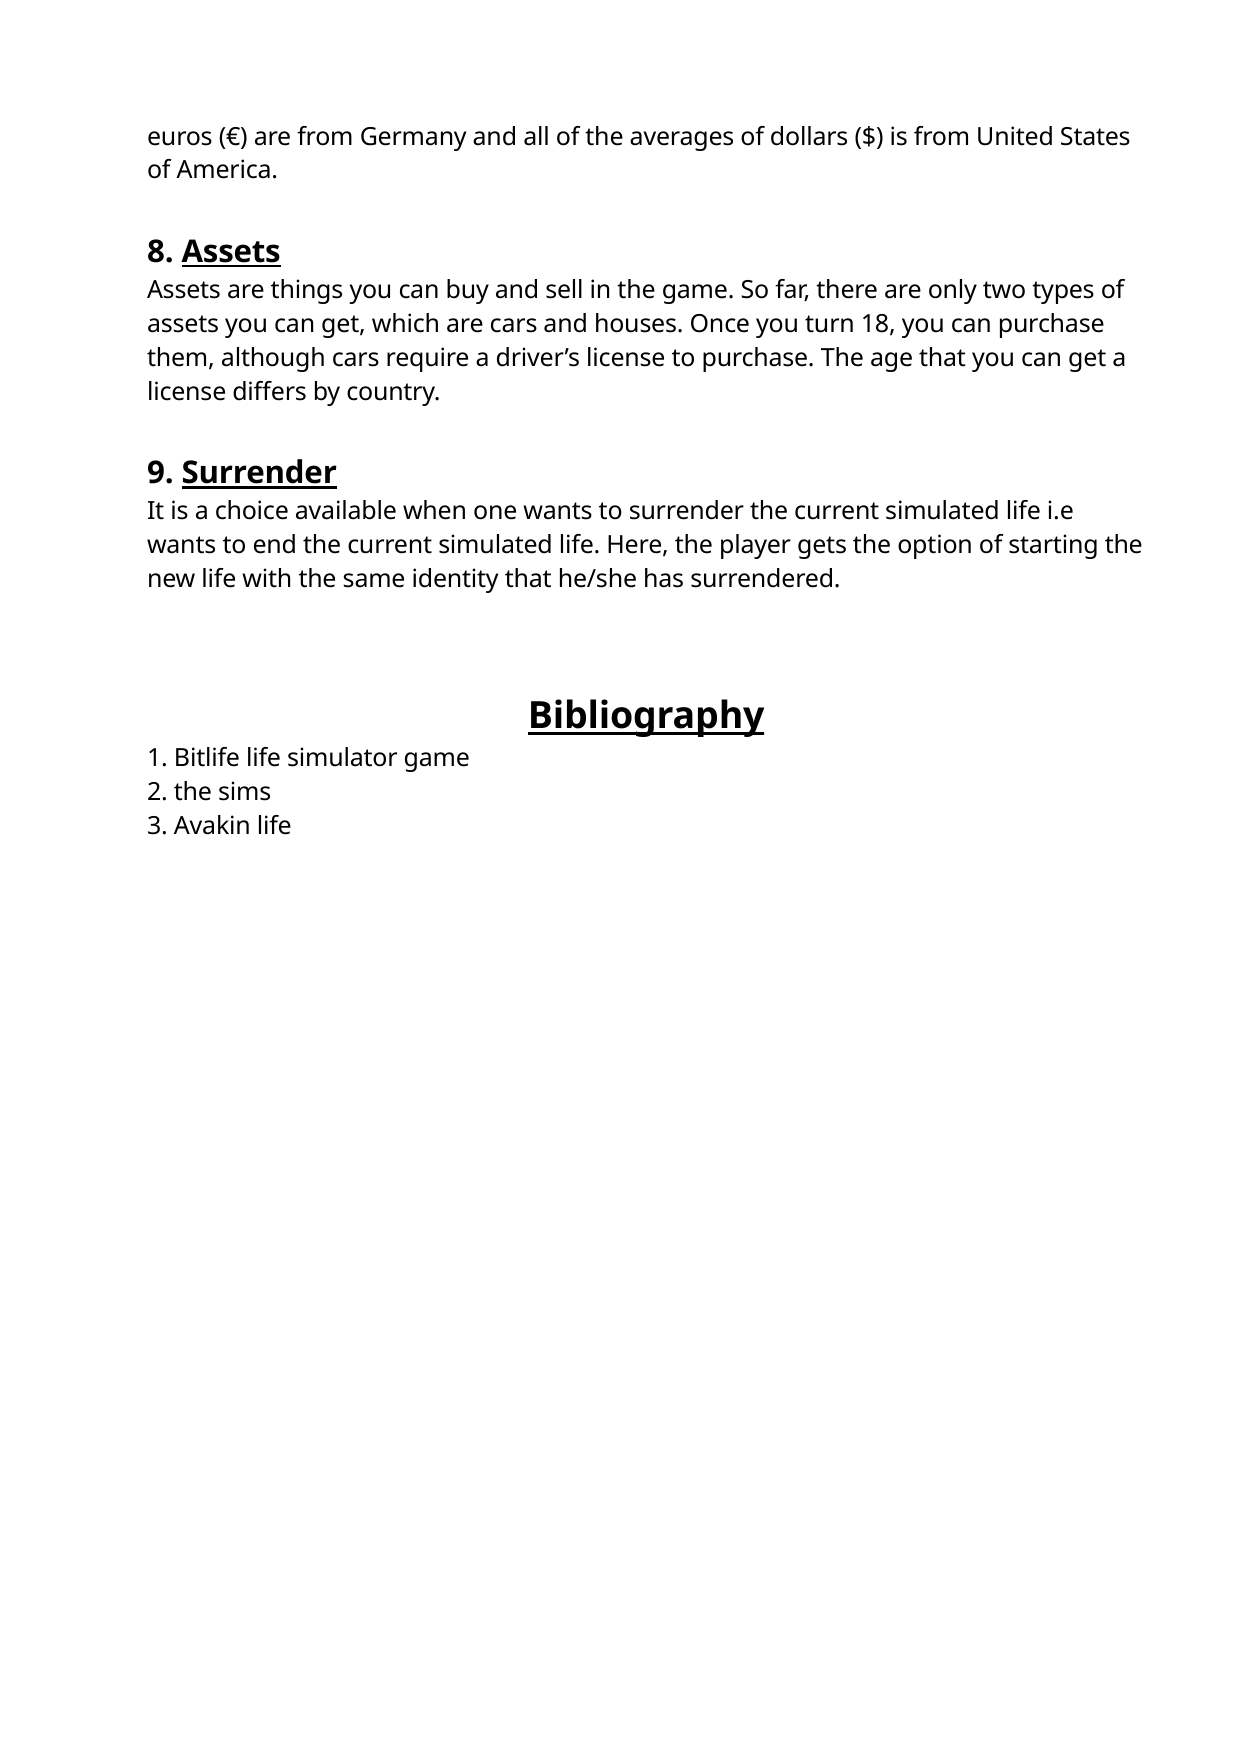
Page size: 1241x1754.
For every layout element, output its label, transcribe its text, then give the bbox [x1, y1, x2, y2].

text Assets are things you can buy and sell in the game. So far, there are only two types of assets you can get, which are cars and houses. Once you turn 18, you can purchase them, although cars require a driver’s license to purchase. The age that you can get a license differs by country. [147, 271, 1145, 408]
text 1. Bitlife life simulator game [147, 740, 1145, 774]
text 8. Assets [147, 229, 1145, 271]
text It is a choice available when one wants to surrender the current simulated life i.e wants to end the current simulated life. Here, the player gets the option of starting the new life with the same identity that he/she has surrendered. [147, 493, 1145, 595]
text 2. the sims [147, 774, 1145, 808]
text euros (€) are from Germany and all of the averages of dollars ($) is from United States of America. [147, 118, 1145, 186]
text Bibliography [147, 689, 1145, 740]
text 9. Surrender [147, 450, 1145, 493]
text 3. Avakin life [147, 808, 1145, 842]
